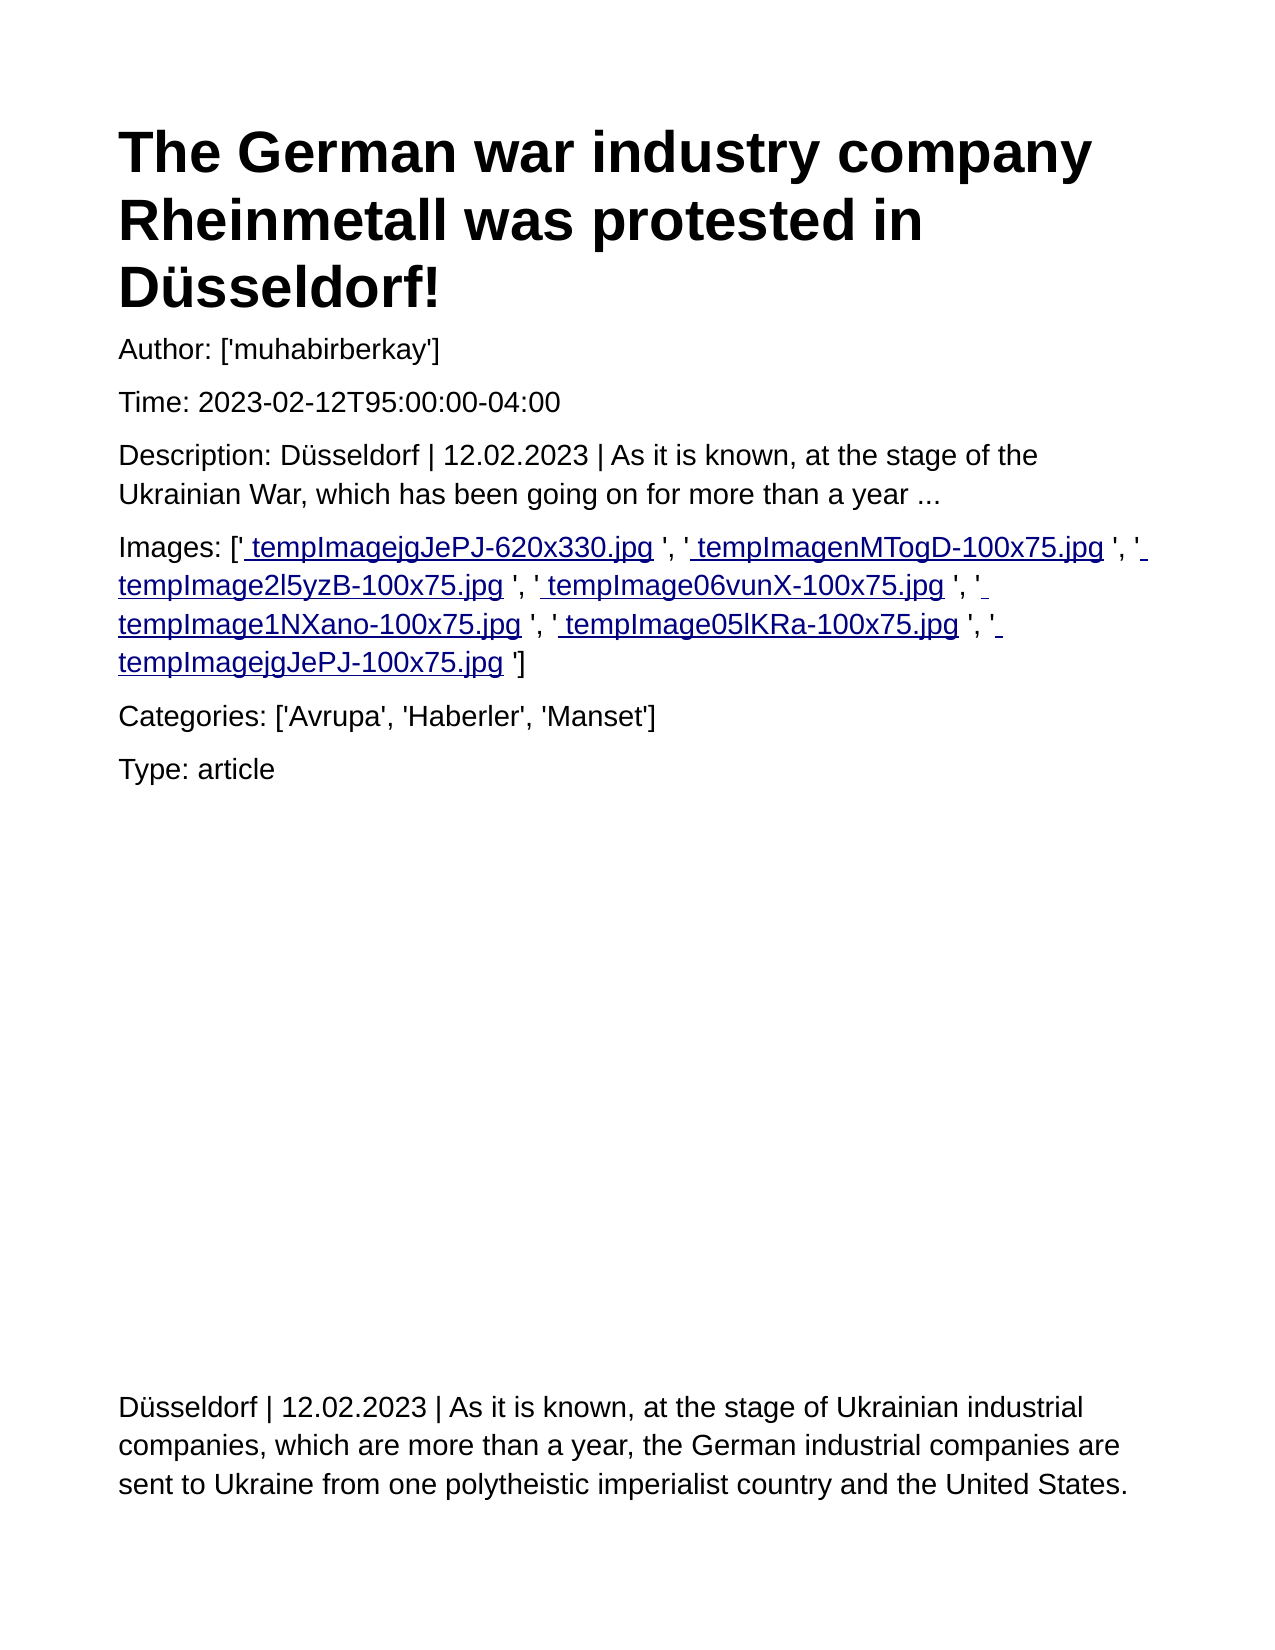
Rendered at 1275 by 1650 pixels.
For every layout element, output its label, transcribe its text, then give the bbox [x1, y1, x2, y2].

text Time: 2023-02-12T95:00:00-04:00 [118, 385, 1157, 418]
text Images: [' tempImagejgJePJ-620x330.jpg ', ' tempImagenMTogD-100x75.jpg ', ' tempImage2l5yzB-100x75.jpg ', ' tempImage06vunX-100x75.jpg ', ' tempImage1NXano-100x75.jpg ', ' tempImage05lKRa-100x75.jpg ', ' tempImagejgJePJ-100x75.jpg '] [118, 530, 1157, 679]
text Author: ['muhabirberkay'] [118, 332, 1157, 365]
text Description: Düsseldorf | 12.02.2023 | As it is known, at the stage of the Ukrainian War, which has been going on for more than a year ... [118, 438, 1157, 510]
text Categories: ['Avrupa', 'Haberler', 'Manset'] [118, 698, 1157, 732]
subtitle The German war industry company Rheinmetall was protested in Düsseldorf! [118, 118, 1157, 319]
text Type: article [118, 752, 1157, 785]
text Düsseldorf | 12.02.2023 | As it is known, at the stage of Ukrainian industrial companies, which are more than a year, the German industrial companies are sent to Ukraine from one polytheistic imperialist country and the United States. [118, 805, 1157, 1501]
